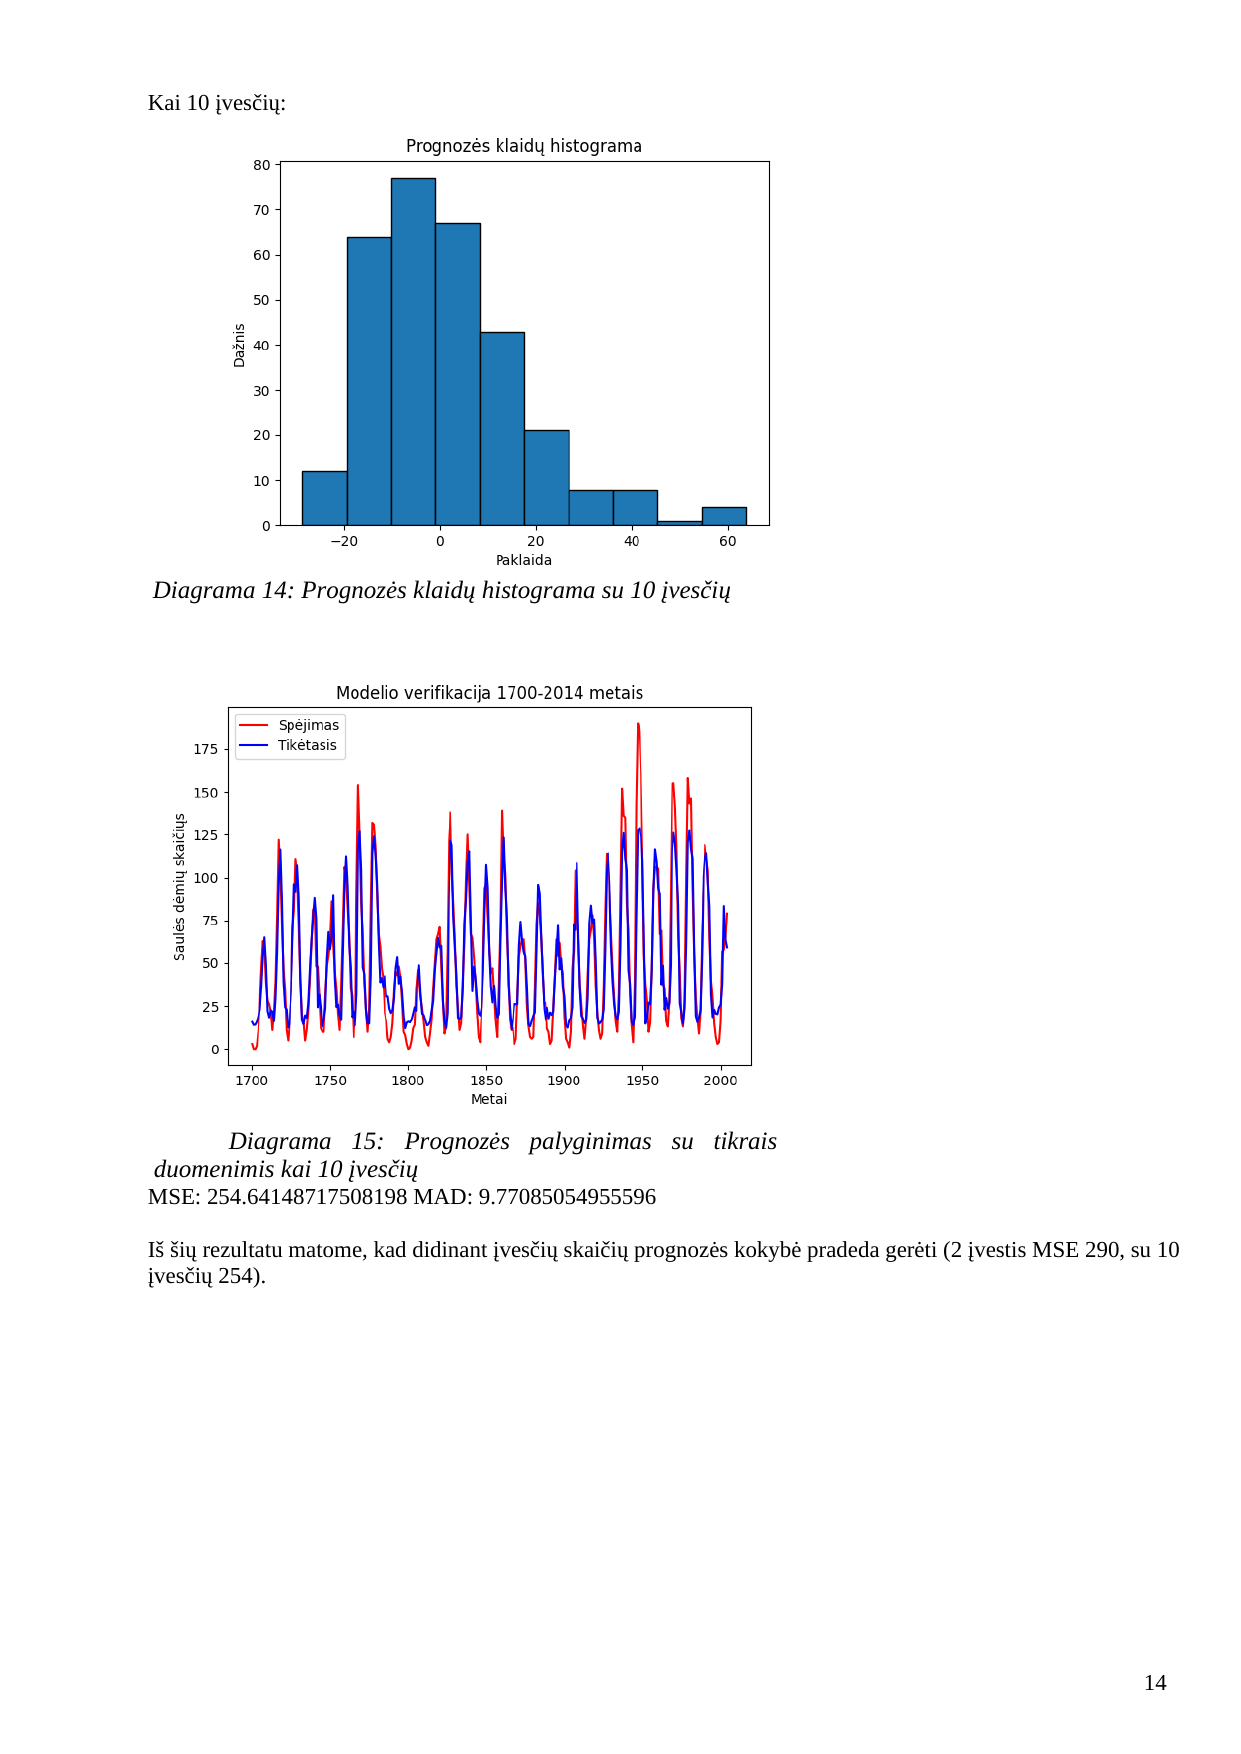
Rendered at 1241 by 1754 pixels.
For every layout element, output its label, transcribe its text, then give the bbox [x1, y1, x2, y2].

picture [227, 129, 774, 570]
text Diagrama 15: Prognozės palyginimas su tikrais duomenimis kai 10 įvesčių [154, 684, 778, 1183]
text Kai 10 įvesčių: [148, 89, 1181, 115]
text MSE: 254.64148717508198 MAD: 9.77085054955596 [148, 669, 1181, 1209]
text Diagrama 14: Prognozės klaidų histograma su 10 įvesčių [153, 130, 774, 603]
text Iš šių rezultatu matome, kad didinant įvesčių skaičių prognozės kokybė pradeda gerėti (2 įvestis MSE 290, su 10 įvesčių 254). [148, 1236, 1181, 1289]
picture [163, 671, 768, 1114]
